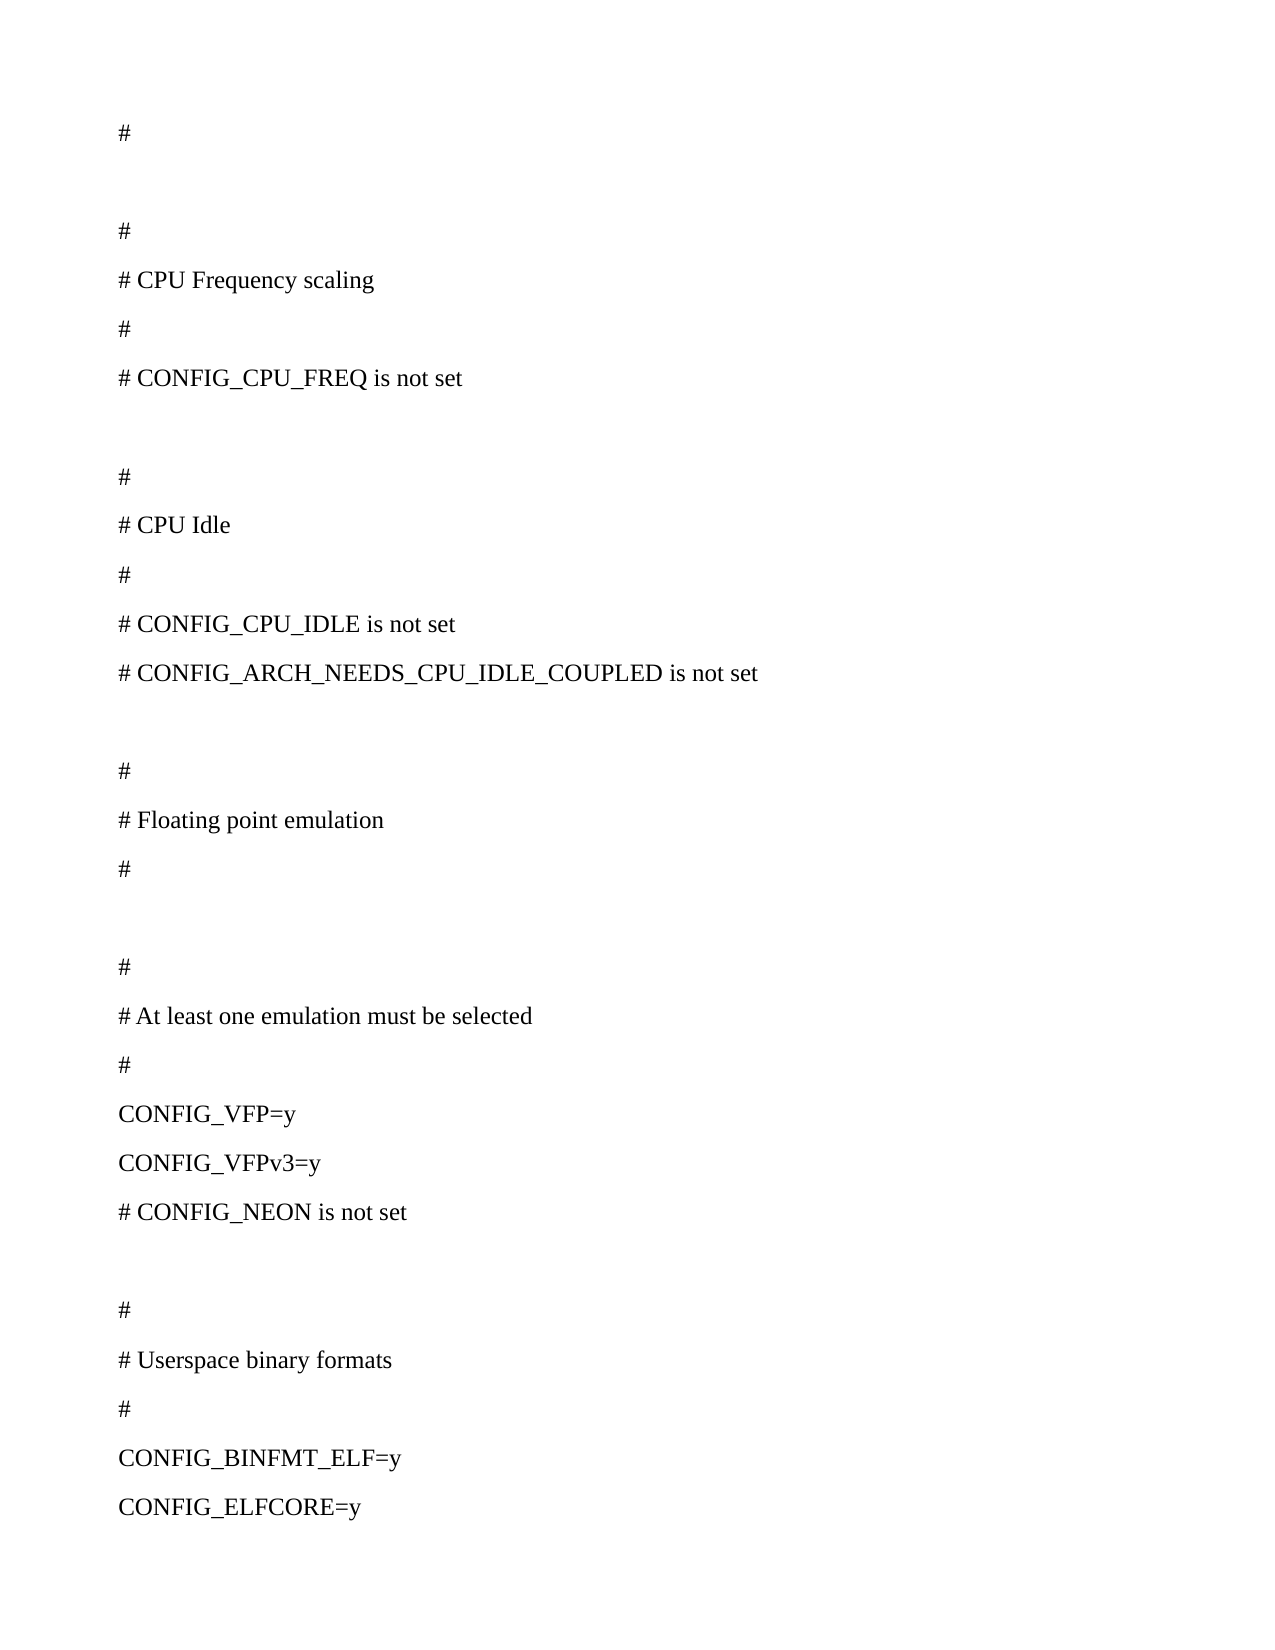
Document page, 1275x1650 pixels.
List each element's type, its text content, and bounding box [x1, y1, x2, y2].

text # CONFIG_CPU_FREQ is not set [118, 363, 1157, 392]
text # Userspace binary formats [118, 1345, 1157, 1373]
text # [118, 1394, 1157, 1422]
text CONFIG_VFP=y [118, 1099, 1157, 1128]
text # [118, 118, 1157, 147]
text # [118, 560, 1157, 588]
text # [118, 462, 1157, 490]
text CONFIG_BINFMT_ELF=y [118, 1443, 1157, 1472]
text # [118, 952, 1157, 981]
text # [118, 854, 1157, 883]
text # Floating point emulation [118, 805, 1157, 834]
text # [118, 1050, 1157, 1079]
text # At least one emulation must be selected [118, 1001, 1157, 1030]
text # [118, 314, 1157, 343]
text # CONFIG_NEON is not set [118, 1197, 1157, 1226]
text # CONFIG_CPU_IDLE is not set [118, 609, 1157, 637]
text CONFIG_VFPv3=y [118, 1148, 1157, 1177]
text # CPU Frequency scaling [118, 265, 1157, 294]
text # CONFIG_ARCH_NEEDS_CPU_IDLE_COUPLED is not set [118, 658, 1157, 687]
text CONFIG_ELFCORE=y [118, 1492, 1157, 1521]
text # [118, 1296, 1157, 1324]
text # [118, 756, 1157, 785]
text # CPU Idle [118, 511, 1157, 539]
text # [118, 216, 1157, 245]
